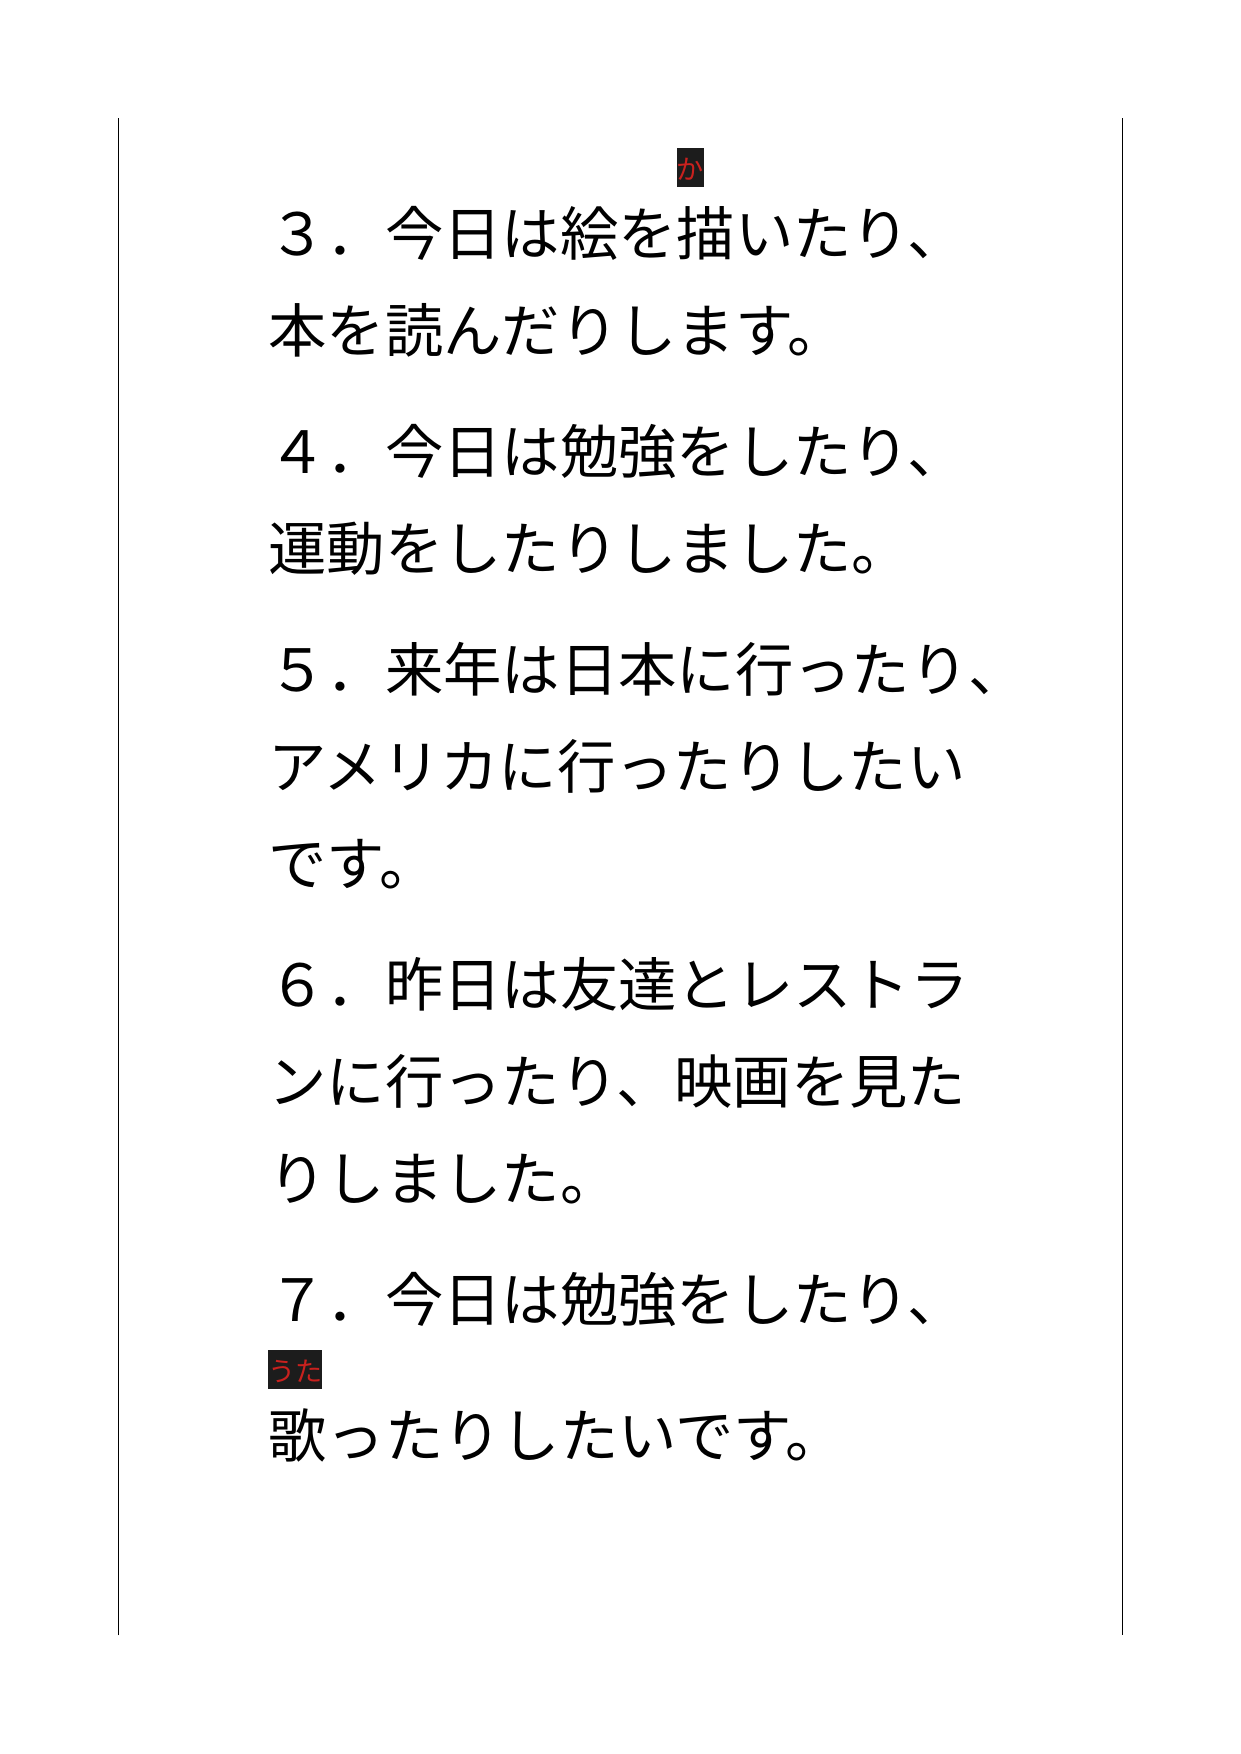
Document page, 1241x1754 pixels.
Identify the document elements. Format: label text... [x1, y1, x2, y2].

text ５．来年は日本に行ったり、アメリカに行ったりしたいです。 [268, 623, 972, 902]
text ４．今日は勉強をしたり、運動をしたりしました。 [268, 405, 972, 587]
text ６．昨日は友達とレストランに行ったり、映画を見たりしました。 [268, 938, 972, 1217]
text ７．今日は勉強をしたり、歌うたったりしたいです。 [268, 1253, 972, 1474]
text ３．今日は絵を描かいたり、本を読んだりします。 [268, 148, 972, 369]
